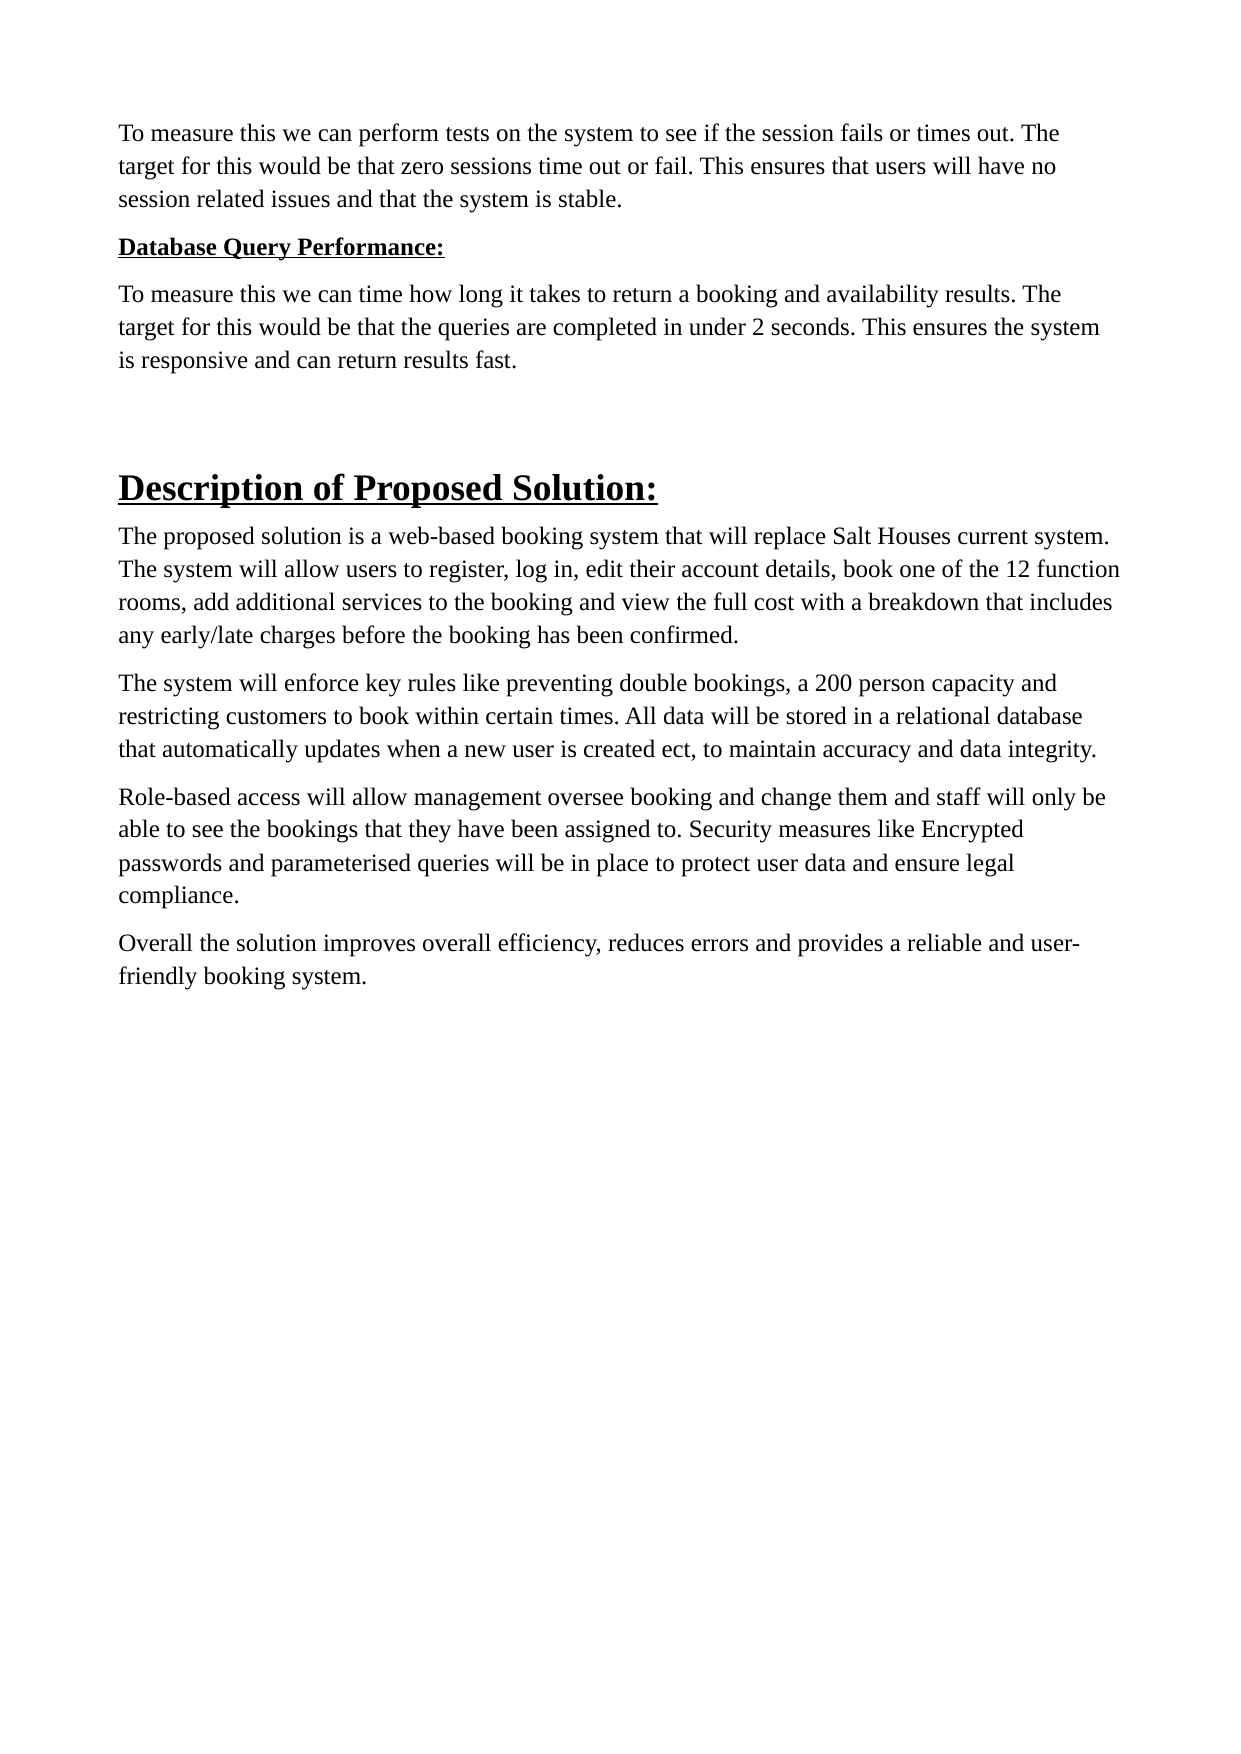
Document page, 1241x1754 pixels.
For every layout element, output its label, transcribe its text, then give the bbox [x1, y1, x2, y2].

subtitle Description of Proposed Solution: [118, 466, 1122, 509]
text Database Query Performance: [118, 232, 1122, 261]
text Role-based access will allow management oversee booking and change them and staff will only be able to see the bookings that they have been assigned to. Security measures like Encrypted passwords and parameterised queries will be in place to protect user data and ensure legal compliance. [118, 782, 1122, 909]
text The proposed solution is a web-based booking system that will replace Salt Houses current system. The system will allow users to register, log in, edit their account details, book one of the 12 function rooms, add additional services to the booking and view the full cost with a breakdown that includes any early/late charges before the booking has been confirmed. [118, 521, 1122, 649]
text To measure this we can time how long it takes to return a booking and availability results. The target for this would be that the queries are completed in under 2 seconds. This ensures the system is responsive and can return results fast. [118, 279, 1122, 374]
text Overall the solution improves overall efficiency, reduces errors and provides a reliable and user-friendly booking system. [118, 928, 1122, 990]
text The system will enforce key rules like preventing double bookings, a 200 person capacity and restricting customers to book within certain times. All data will be stored in a relational database that automatically updates when a new user is created ect, to maintain accuracy and data integrity. [118, 668, 1122, 763]
text To measure this we can perform tests on the system to see if the session fails or times out. The target for this would be that zero sessions time out or fail. This ensures that users will have no session related issues and that the system is stable. [118, 118, 1122, 213]
